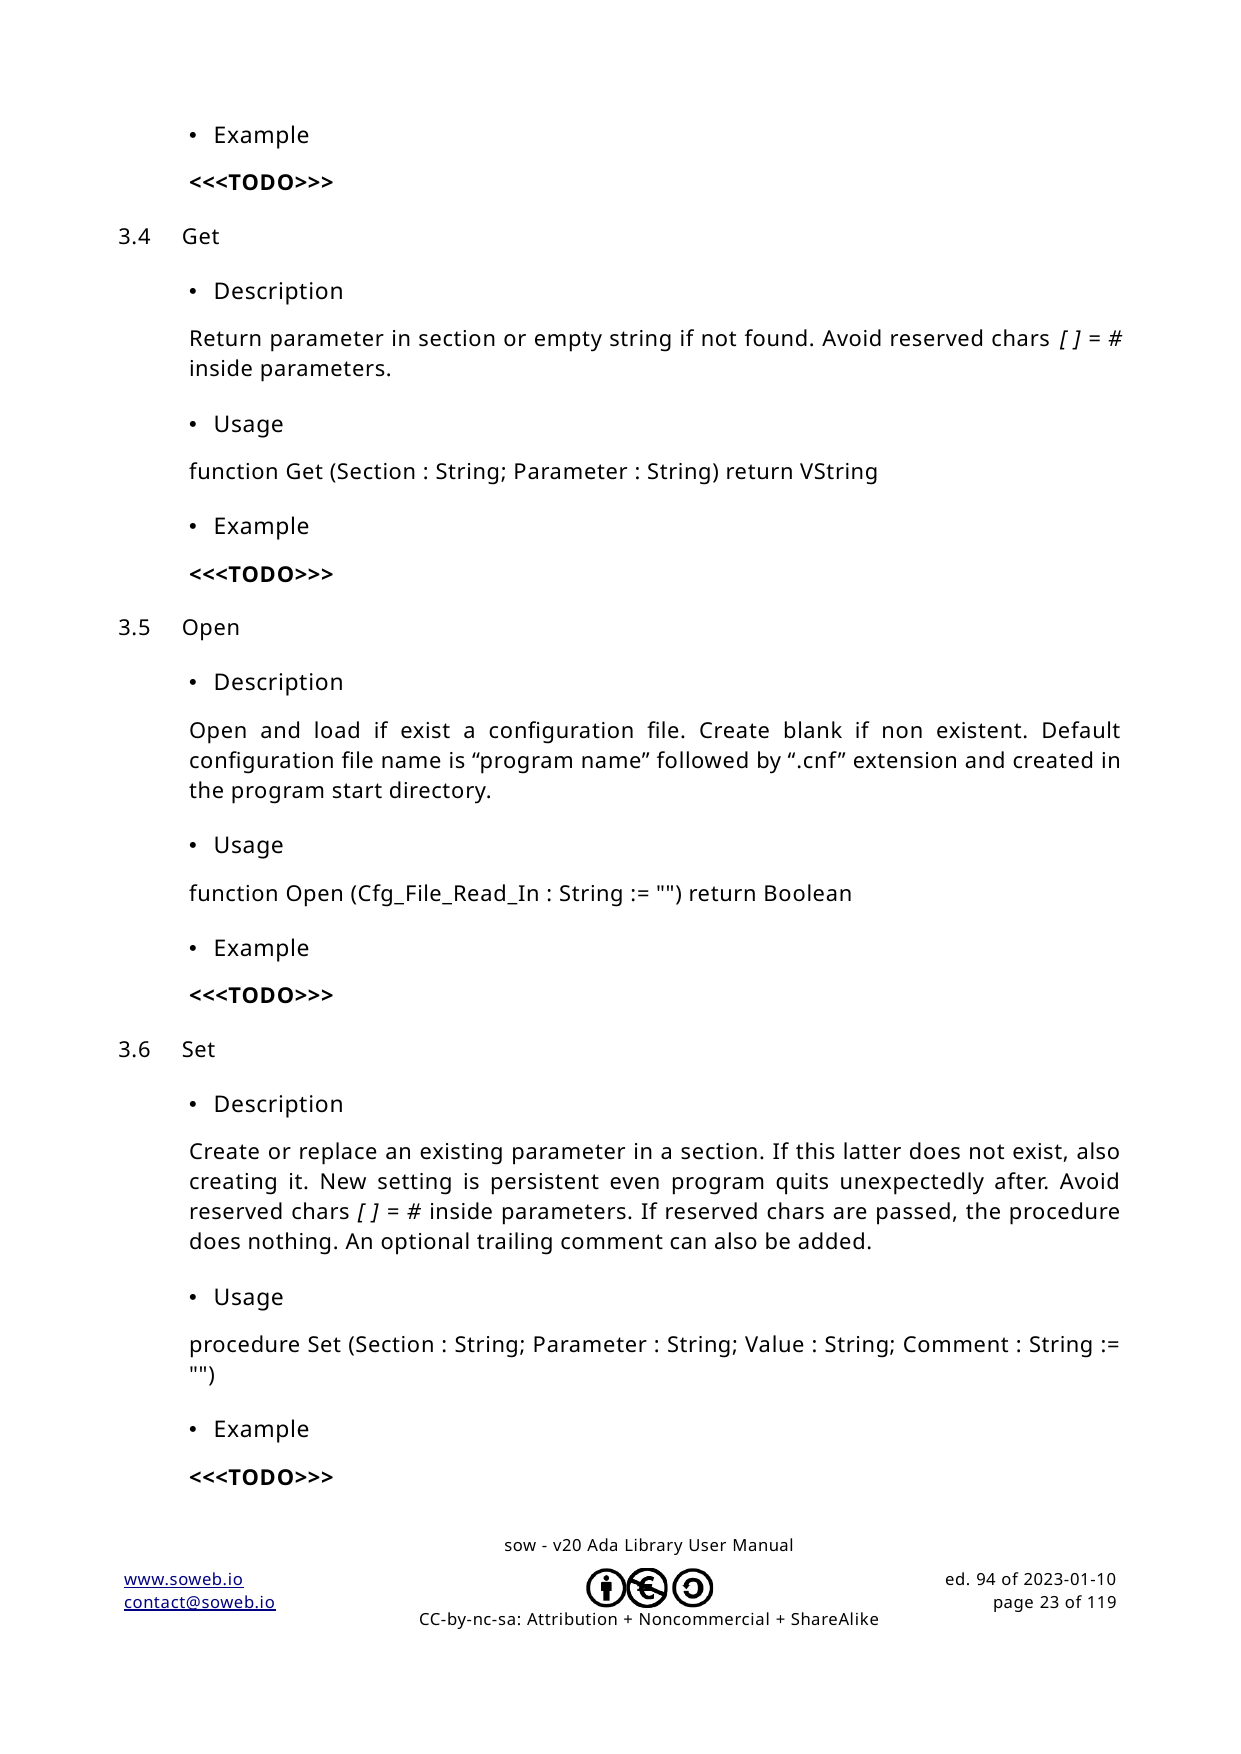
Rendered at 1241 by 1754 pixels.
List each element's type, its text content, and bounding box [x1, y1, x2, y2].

subtitle Usage [189, 1280, 1122, 1311]
subtitle Description [189, 274, 1122, 306]
text function Get (Section : String; Parameter : String) return VString [189, 456, 1122, 486]
subtitle Example [189, 1412, 1122, 1444]
text <<<TODO>>> [189, 558, 1122, 588]
subtitle Usage [189, 407, 1122, 438]
picture [585, 1568, 668, 1608]
subtitle Description [189, 1087, 1122, 1118]
text procedure Set (Section : String; Parameter : String; Value : String; Comment : String := "") [189, 1329, 1122, 1389]
text <<<TODO>>> [189, 167, 1122, 197]
subtitle Open [118, 612, 1122, 642]
picture [672, 1568, 714, 1608]
subtitle Set [118, 1034, 1122, 1064]
subtitle Get [118, 221, 1122, 251]
text Return parameter in section or empty string if not found. Avoid reserved chars [ ] = # inside parameters. [189, 323, 1122, 383]
text Open and load if exist a configuration file. Create blank if non existent. Default configuration file name is “program name” followed by “.cnf” extension and created in the program start directory. [189, 715, 1122, 805]
text <<<TODO>>> [189, 980, 1122, 1010]
subtitle Example [189, 118, 1122, 149]
subtitle Usage [189, 828, 1122, 860]
text Create or replace an existing parameter in a section. If this latter does not exist, also creating it. New setting is persistent even program quits unexpectedly after. Avoid reserved chars [ ] = # inside parameters. If reserved chars are passed, the procedure does nothing. An optional trailing comment can also be added. [189, 1136, 1122, 1256]
text <<<TODO>>> [189, 1461, 1122, 1491]
subtitle Example [189, 509, 1122, 541]
subtitle Example [189, 931, 1122, 962]
subtitle Description [189, 666, 1122, 697]
text function Open (Cfg_File_Read_In : String := "") return Boolean [189, 877, 1122, 907]
